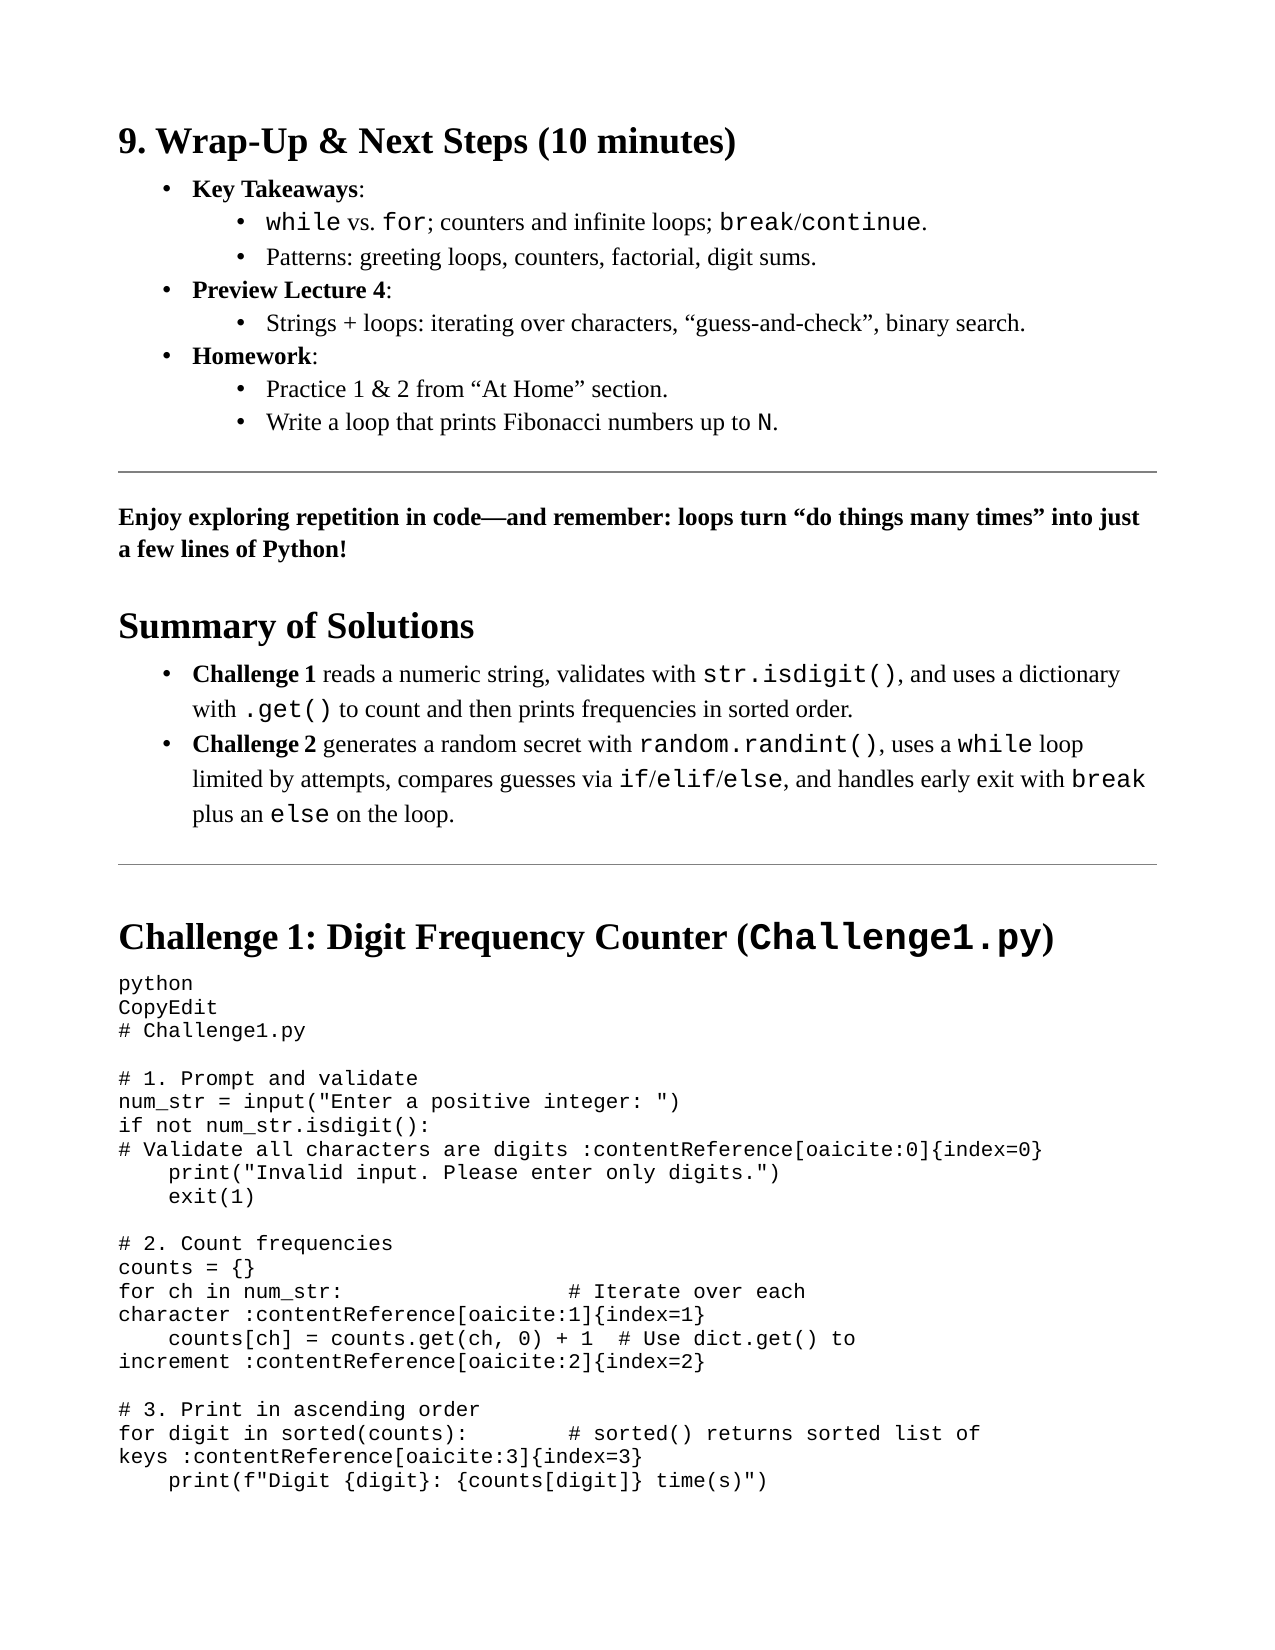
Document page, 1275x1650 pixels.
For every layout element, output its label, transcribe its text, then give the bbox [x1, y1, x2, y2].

text print("Invalid input. Please enter only digits.") [118, 1162, 1157, 1186]
subtitle 9. Wrap-Up & Next Steps (10 minutes) [118, 118, 1157, 161]
text counts = {} [118, 1257, 1157, 1281]
list Strings + loops: iterating over characters, “guess-and-check”, binary search. [236, 308, 1157, 337]
subtitle Summary of Solutions [118, 603, 1157, 646]
list Challenge 2 generates a random secret with random.randint(), uses a while loop limited by attempts, compares guesses via if/elif/else, and handles early exit with break plus an else on the loop. [162, 729, 1157, 830]
list Preview Lecture 4: [162, 275, 1157, 304]
text Enjoy exploring repetition in code—and remember: loops turn “do things many times” into just a few lines of Python! [118, 502, 1157, 563]
text # Challenge1.py [118, 1021, 1157, 1044]
list Patterns: greeting loops, counters, factorial, digit sums. [236, 242, 1157, 271]
text # 3. Print in ascending order [118, 1399, 1157, 1422]
text CopyEdit [118, 997, 1157, 1021]
list Write a loop that prints Fibonacci numbers up to N. [236, 407, 1157, 438]
text counts[ch] = counts.get(ch, 0) + 1 # Use dict.get() to increment :contentReference[oaicite:2]{index=2} [118, 1328, 1157, 1375]
list Homework: [162, 341, 1157, 370]
list while vs. for; counters and infinite loops; break/continue. [236, 207, 1157, 238]
list Practice 1 & 2 from “At Home” section. [236, 374, 1157, 403]
subtitle Challenge 1: Digit Frequency Counter (Challenge1.py) [118, 914, 1157, 961]
text for ch in num_str: # Iterate over each character :contentReference[oaicite:1]{index=1} [118, 1281, 1157, 1328]
text for digit in sorted(counts): # sorted() returns sorted list of keys :contentReference[oaicite:3]{index=3} [118, 1422, 1157, 1470]
text # 2. Count frequencies [118, 1233, 1157, 1257]
text exit(1) [118, 1186, 1157, 1210]
text print(f"Digit {digit}: {counts[digit]} time(s)") [118, 1470, 1157, 1493]
list Challenge 1 reads a numeric string, validates with str.isdigit(), and uses a dictionary with .get() to count and then prints frequencies in sorted order. [162, 659, 1157, 724]
text python [118, 973, 1157, 997]
list Key Takeaways: [162, 174, 1157, 202]
text if not num_str.isdigit(): [118, 1115, 1157, 1139]
text # 1. Prompt and validate [118, 1068, 1157, 1091]
text # Validate all characters are digits :contentReference[oaicite:0]{index=0} [118, 1139, 1157, 1162]
text num_str = input("Enter a positive integer: ") [118, 1091, 1157, 1115]
